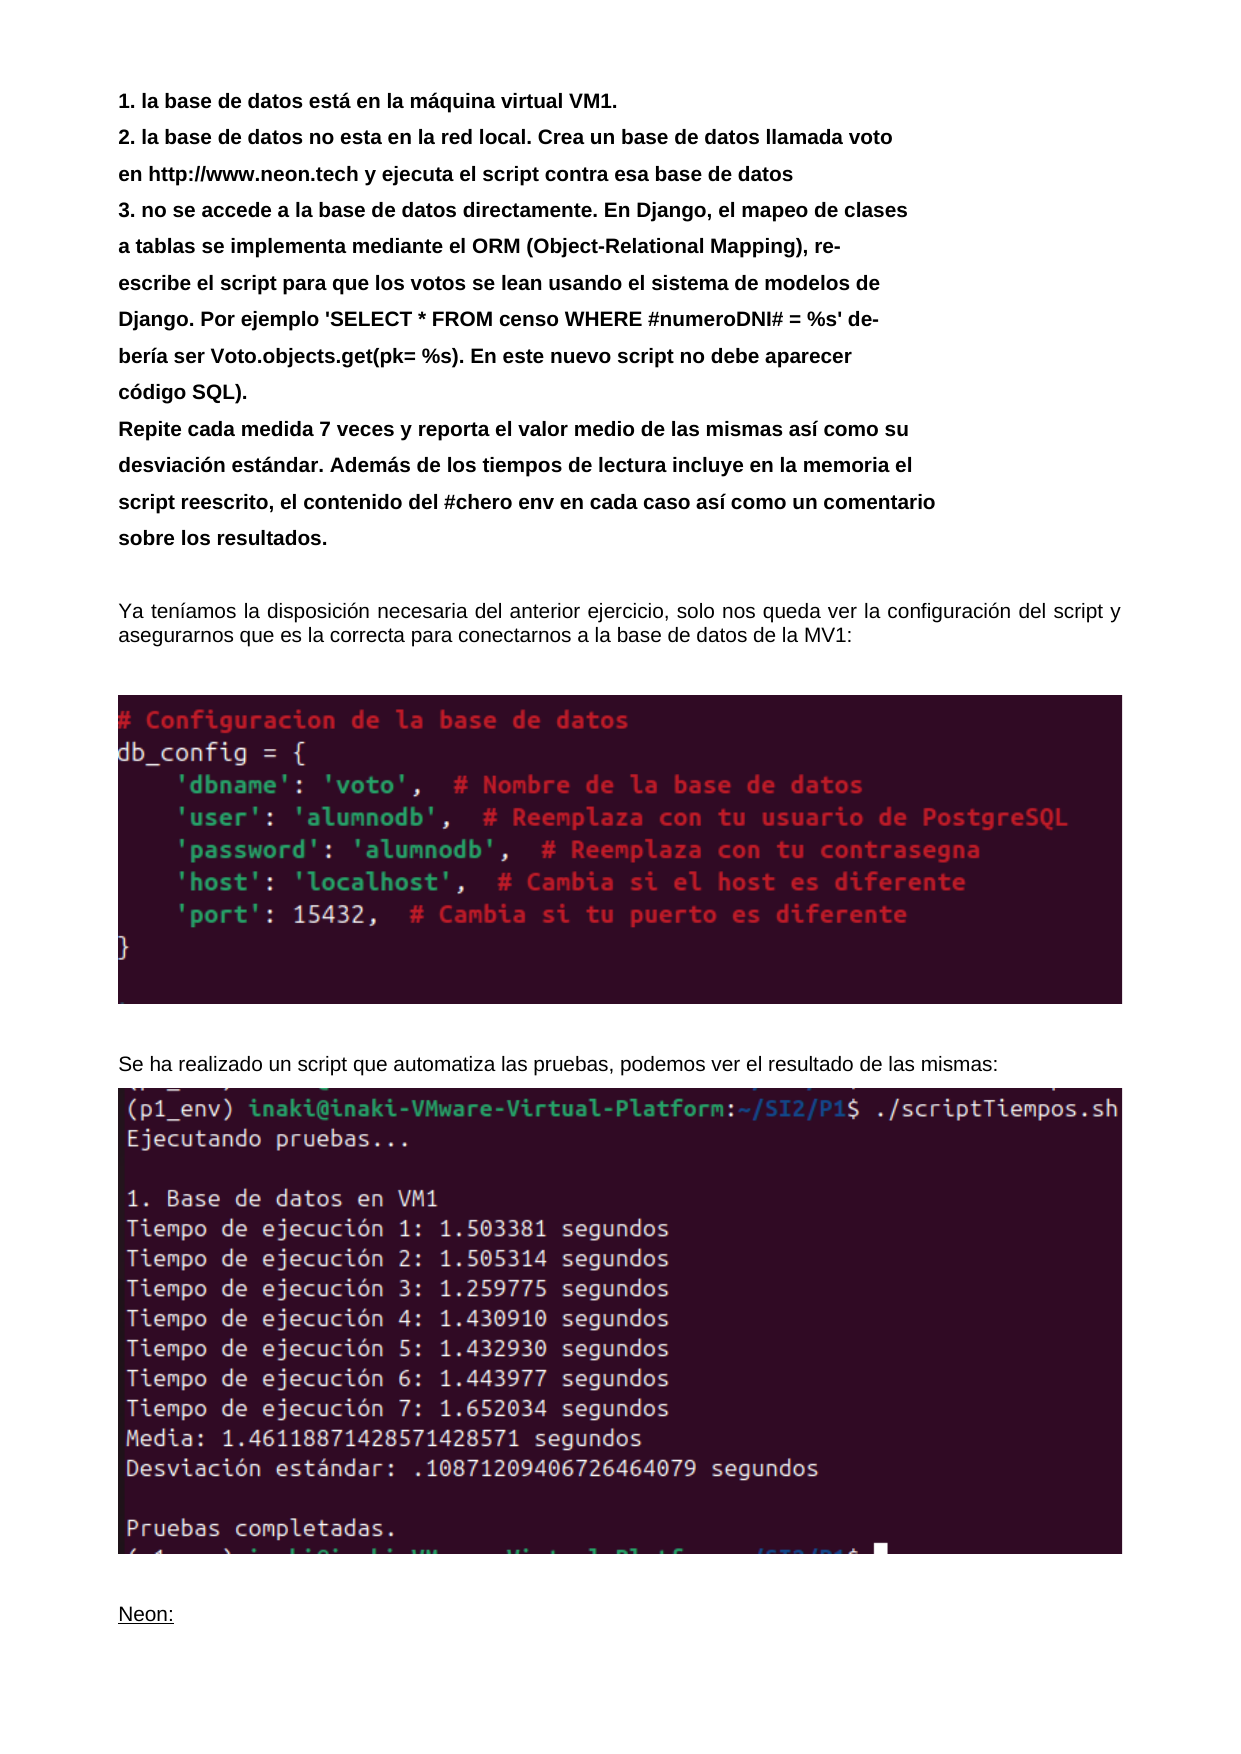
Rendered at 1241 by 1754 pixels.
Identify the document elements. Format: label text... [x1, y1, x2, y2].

text sobre los resultados. [118, 526, 1122, 550]
text 1. la base de datos está en la máquina virtual VM1. [118, 88, 1122, 112]
picture [118, 1088, 1123, 1554]
text Se ha realizado un script que automatiza las pruebas, podemos ver el resultado de las mismas: [118, 1052, 1122, 1076]
text script reescrito, el contenido del #chero env en cada caso así como un comentario [118, 489, 1122, 513]
text Repite cada medida 7 veces y reporta el valor medio de las mismas así como su [118, 417, 1122, 441]
text 3. no se accede a la base de datos directamente. En Django, el mapeo de clases [118, 198, 1122, 222]
text Django. Por ejemplo 'SELECT * FROM censo WHERE #numeroDNI# = %s' de- [118, 307, 1122, 331]
text a tablas se implementa mediante el ORM (Object-Relational Mapping), re- [118, 234, 1122, 258]
text escribe el script para que los votos se lean usando el sistema de modelos de [118, 271, 1122, 295]
text bería ser Voto.objects.get(pk= %s). En este nuevo script no debe aparecer [118, 344, 1122, 368]
text 2. la base de datos no esta en la red local. Crea un base de datos llamada voto [118, 125, 1122, 149]
text código SQL). [118, 380, 1122, 404]
text desviación estándar. Además de los tiempos de lectura incluye en la memoria el [118, 453, 1122, 477]
text en http://www.neon.tech y ejecuta el script contra esa base de datos [118, 161, 1122, 185]
picture [118, 695, 1123, 1004]
text Ya teníamos la disposición necesaria del anterior ejercicio, solo nos queda ver la configuración del script y asegurarnos que es la correcta para conectarnos a la base de datos de la MV1: [118, 599, 1122, 647]
text Neon: [118, 1602, 1122, 1626]
